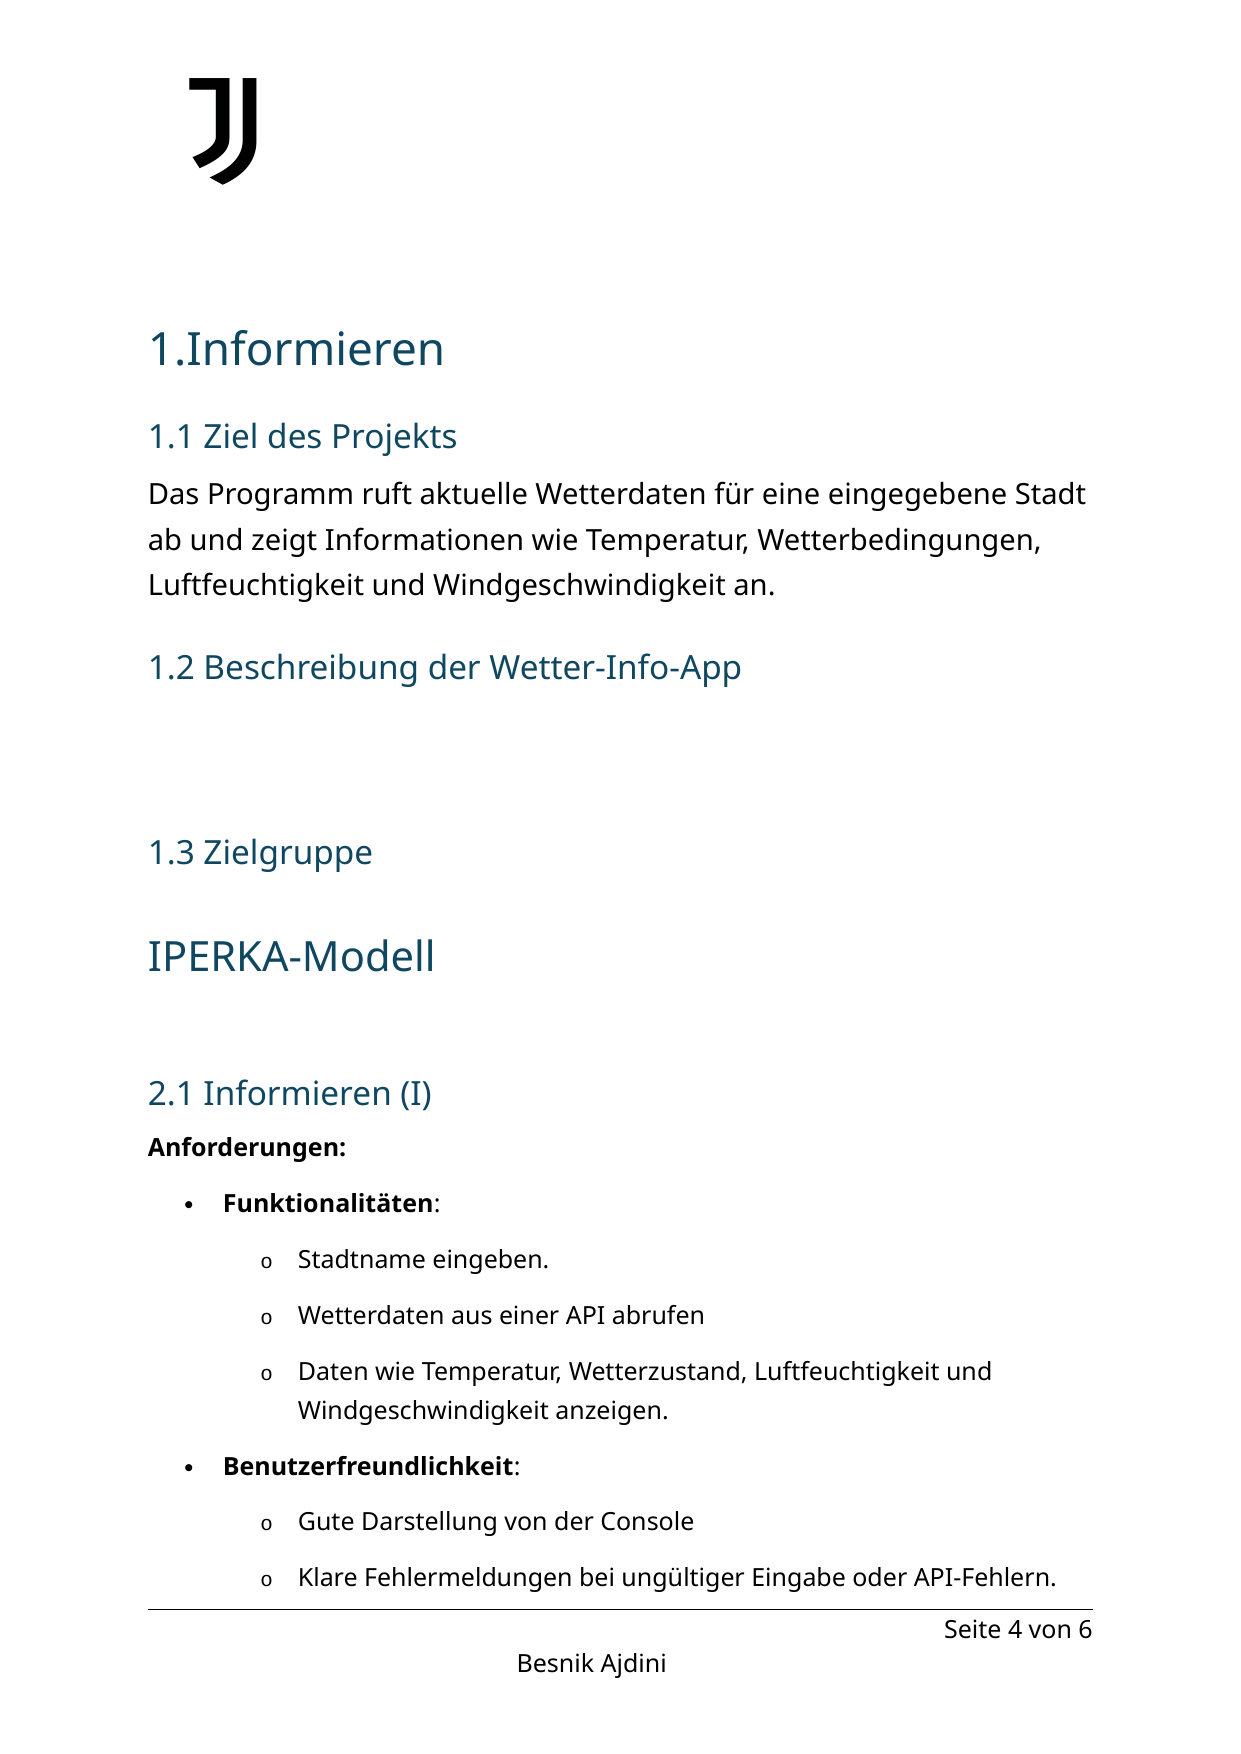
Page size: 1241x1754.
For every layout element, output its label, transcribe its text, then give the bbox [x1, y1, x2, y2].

text Das Programm ruft aktuelle Wetterdaten für eine eingegebene Stadt ab und zeigt Informationen wie Temperatur, Wetterbedingungen, Luftfeuchtigkeit und Windgeschwindigkeit an. [148, 473, 1093, 604]
subtitle 1.Informieren [148, 316, 1093, 379]
list Stadtname eingeben. [260, 1241, 1093, 1276]
list Funktionalitäten: [185, 1186, 1093, 1220]
list Daten wie Temperatur, Wetterzustand, Luftfeuchtigkeit und Windgeschwindigkeit anzeigen. [260, 1353, 1093, 1426]
subtitle 1.2 Beschreibung der Wetter-Info-App [148, 644, 1093, 689]
subtitle IPERKA-Modell [148, 927, 1093, 984]
subtitle 1.1 Ziel des Projekts [148, 413, 1093, 458]
list Wetterdaten aus einer API abrufen [260, 1297, 1093, 1331]
text Anforderungen: [148, 1130, 1093, 1164]
list Gute Darstellung von der Console [260, 1504, 1093, 1538]
subtitle 1.3 Zielgruppe [148, 777, 1093, 874]
list Klare Fehlermeldungen bei ungültiger Eingabe oder API-Fehlern. [260, 1560, 1093, 1594]
list Benutzerfreundlichkeit: [185, 1448, 1093, 1482]
subtitle 2.1 Informieren (I) [148, 1017, 1093, 1115]
